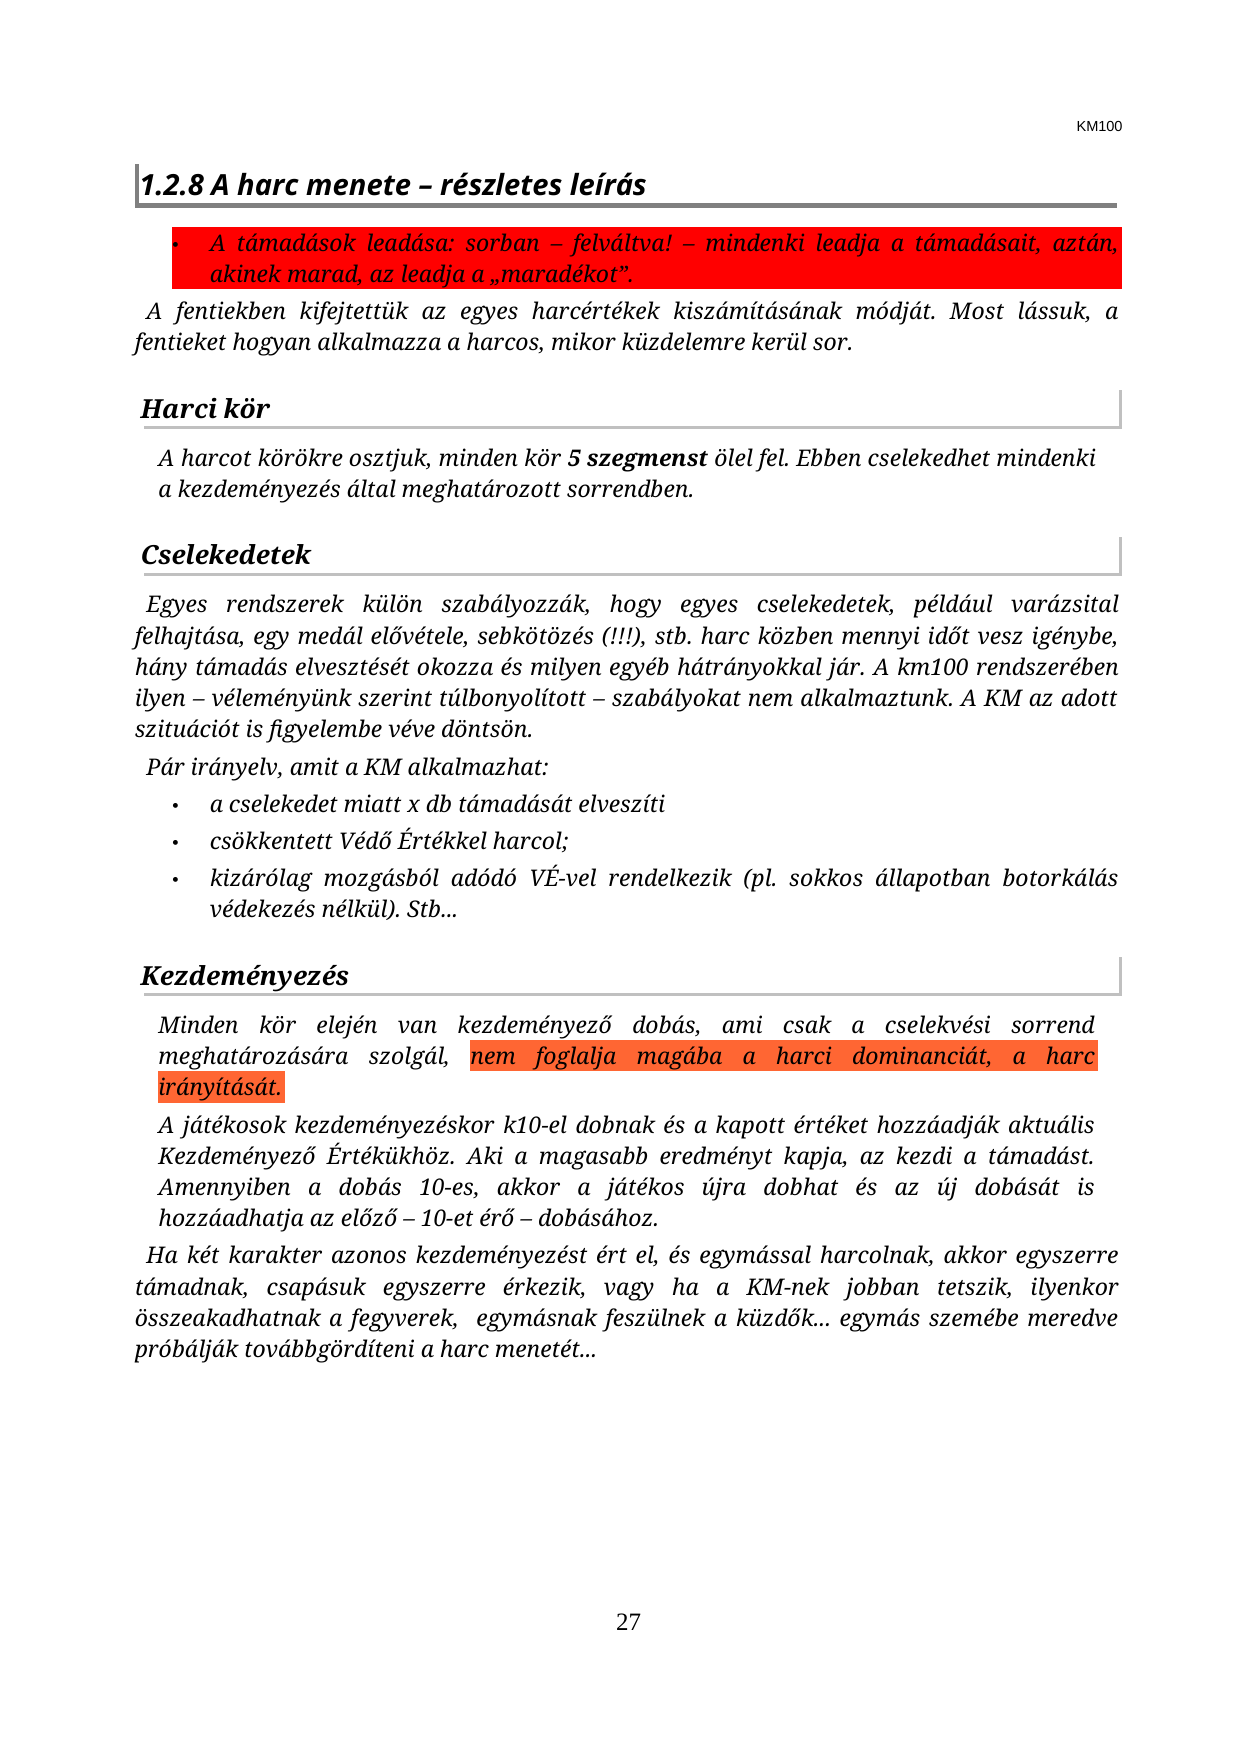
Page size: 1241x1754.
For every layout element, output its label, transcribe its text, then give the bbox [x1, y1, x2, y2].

subtitle Kezdeményezés [140, 957, 1118, 993]
subtitle Cselekedetek [140, 537, 1118, 572]
list A támadások leadása: sorban – felváltva! – mindenki leadja a támadásait, aztán, akinek marad, az leadja a „maradékot”. [172, 227, 1122, 289]
list a cselekedet miatt x db támadását elveszíti [172, 788, 1122, 819]
text Egyes rendszerek külön szabályozzák, hogy egyes cselekedetek, például varázsital felhajtása, egy medál elővétele, sebkötözés (!!!), stb. harc közben mennyi időt vesz igénybe, hány támadás elvesztését okozza és milyen egyéb hátrányokkal jár. A km100 rendszerében ilyen – véleményünk szerint túlbonyolított – szabályokat nem alkalmaztunk. A KM az adott szituációt is figyelembe véve döntsön. [134, 588, 1122, 745]
list kizárólag mozgásból adódó VÉ-vel rendelkezik (pl. sokkos állapotban botorkálás védekezés nélkül). Stb... [172, 862, 1122, 925]
text A harcot körökre osztjuk, minden kör 5 szegmenst ölel fel. Ebben cselekedhet mindenki a kezdeményezés által meghatározott sorrendben. [158, 442, 1098, 504]
text Ha két karakter azonos kezdeményezést ért el, és egymással harcolnak, akkor egyszerre támadnak, csapásuk egyszerre érkezik, vagy ha a KM-nek jobban tetszik, ilyenkor összeakadhatnak a fegyverek, egymásnak feszülnek a küzdők... egymás szemébe meredve próbálják továbbgördíteni a harc menetét... [134, 1239, 1122, 1364]
text Pár irányelv, amit a KM alkalmazhat: [134, 751, 1122, 782]
subtitle Harci kör [140, 390, 1118, 426]
text Minden kör elején van kezdeményező dobás, ami csak a cselekvési sorrend meghatározására szolgál, nem foglalja magába a harci dominanciát, a harc irányítását. [158, 1009, 1098, 1103]
text A játékosok kezdeményezéskor k10-el dobnak és a kapott értéket hozzáadják aktuális Kezdeményező Értékükhöz. Aki a magasabb eredményt kapja, az kezdi a támadást. Amennyiben a dobás 10-es, akkor a játékos újra dobhat és az új dobását is hozzáadhatja az előző – 10-et érő – dobásához. [158, 1108, 1098, 1233]
subtitle A harc menete – részletes leírás [139, 164, 1122, 204]
list csökkentett Védő Értékkel harcol; [172, 825, 1122, 856]
text A fentiekben kifejtettük az egyes harcértékek kiszámításának módját. Most lássuk, a fentieket hogyan alkalmazza a harcos, mikor küzdelemre kerül sor. [134, 295, 1122, 358]
